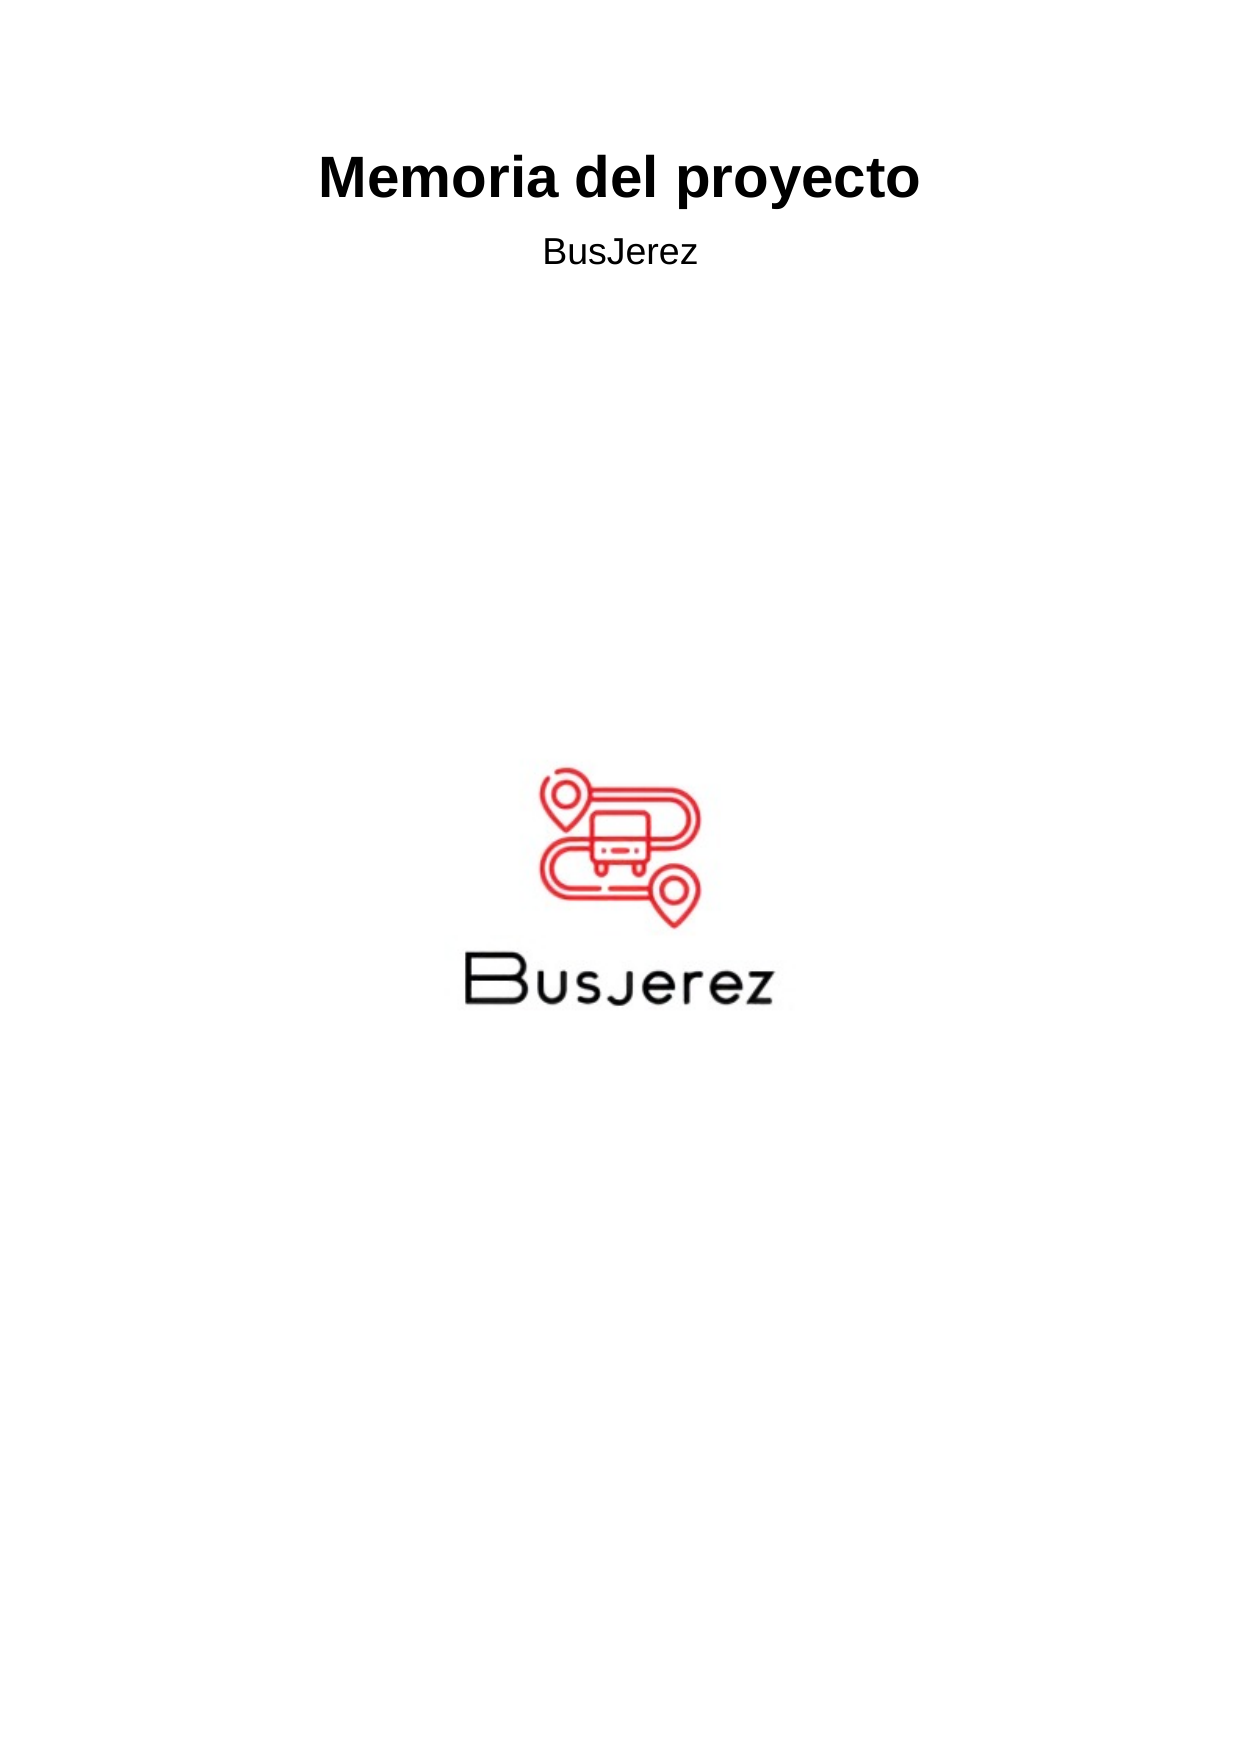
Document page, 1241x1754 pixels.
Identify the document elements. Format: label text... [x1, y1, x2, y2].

title Memoria del proyecto [118, 143, 1122, 210]
subtitle BusJerez [118, 229, 1122, 272]
picture [320, 585, 920, 1150]
